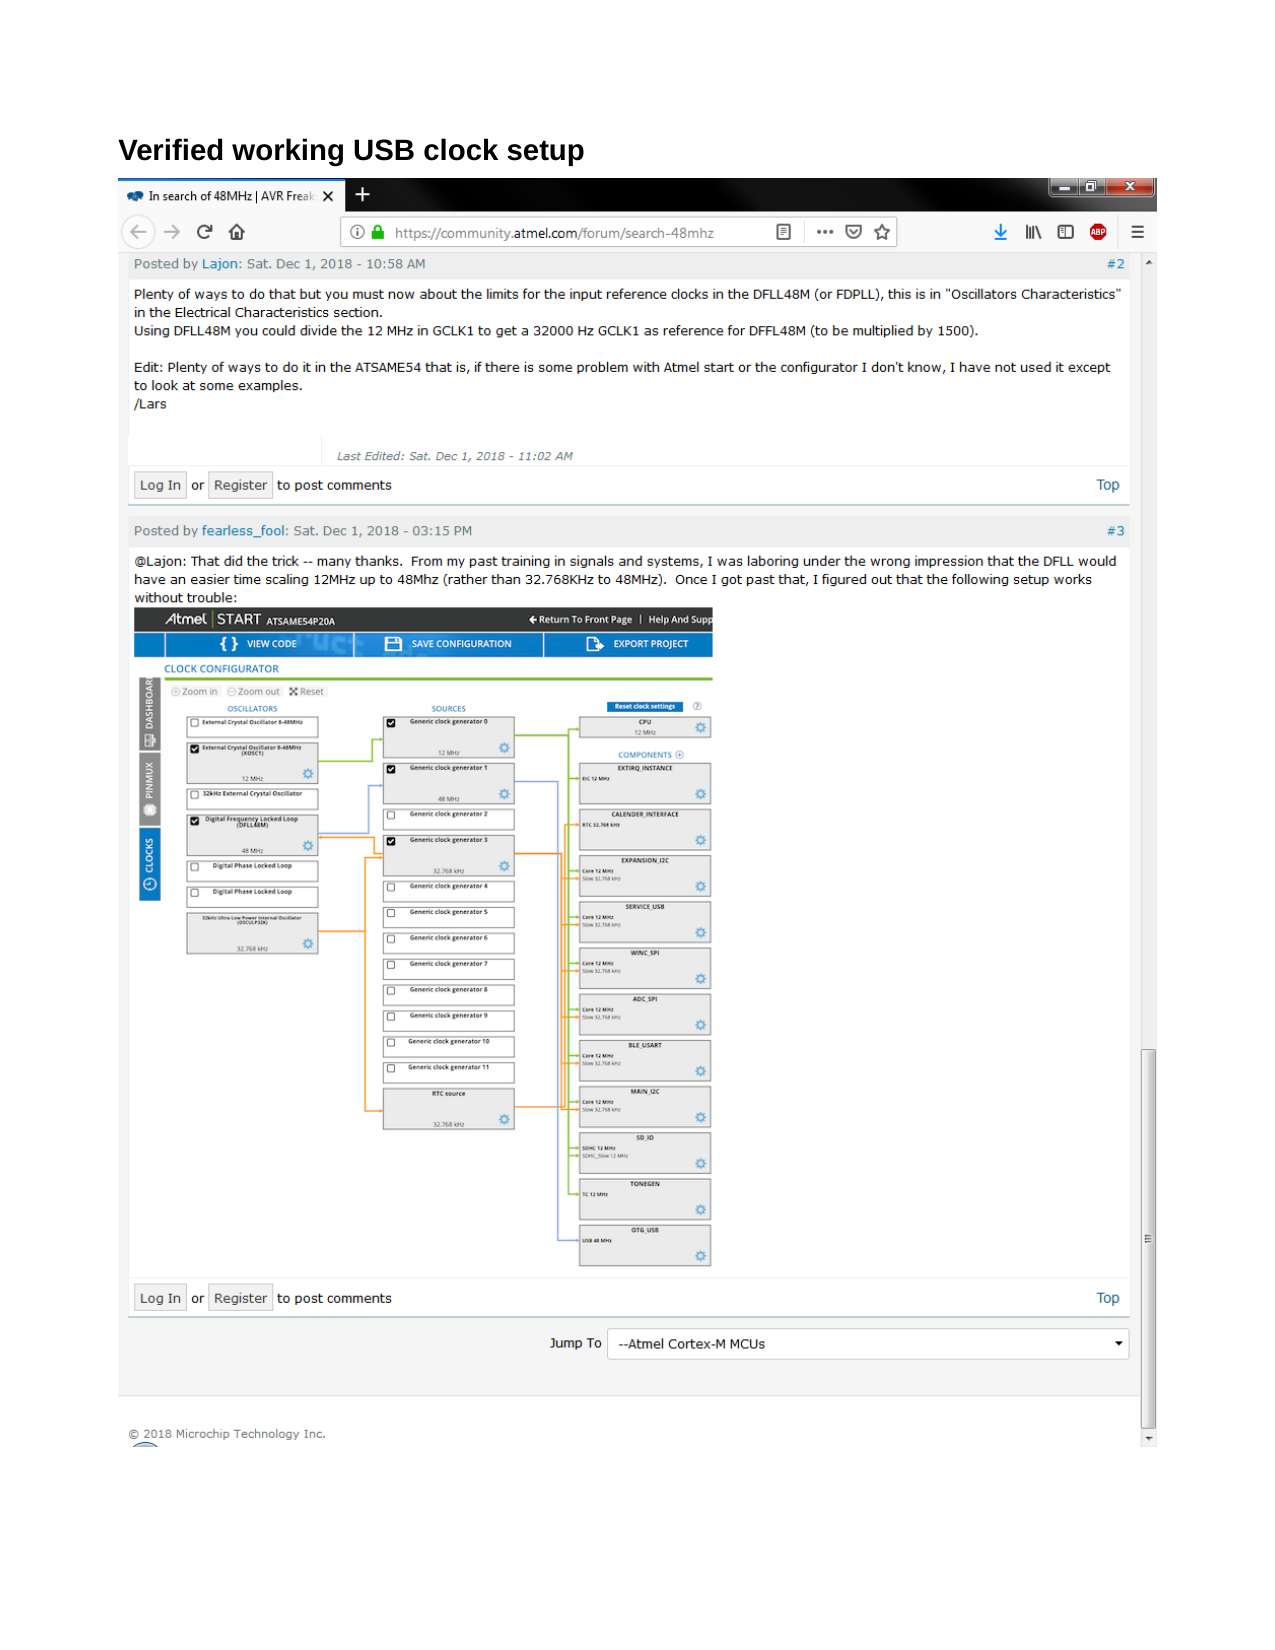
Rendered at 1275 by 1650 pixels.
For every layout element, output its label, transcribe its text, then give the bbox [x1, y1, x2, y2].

picture [118, 178, 1157, 1447]
subtitle Verified working USB clock setup [118, 133, 1157, 166]
